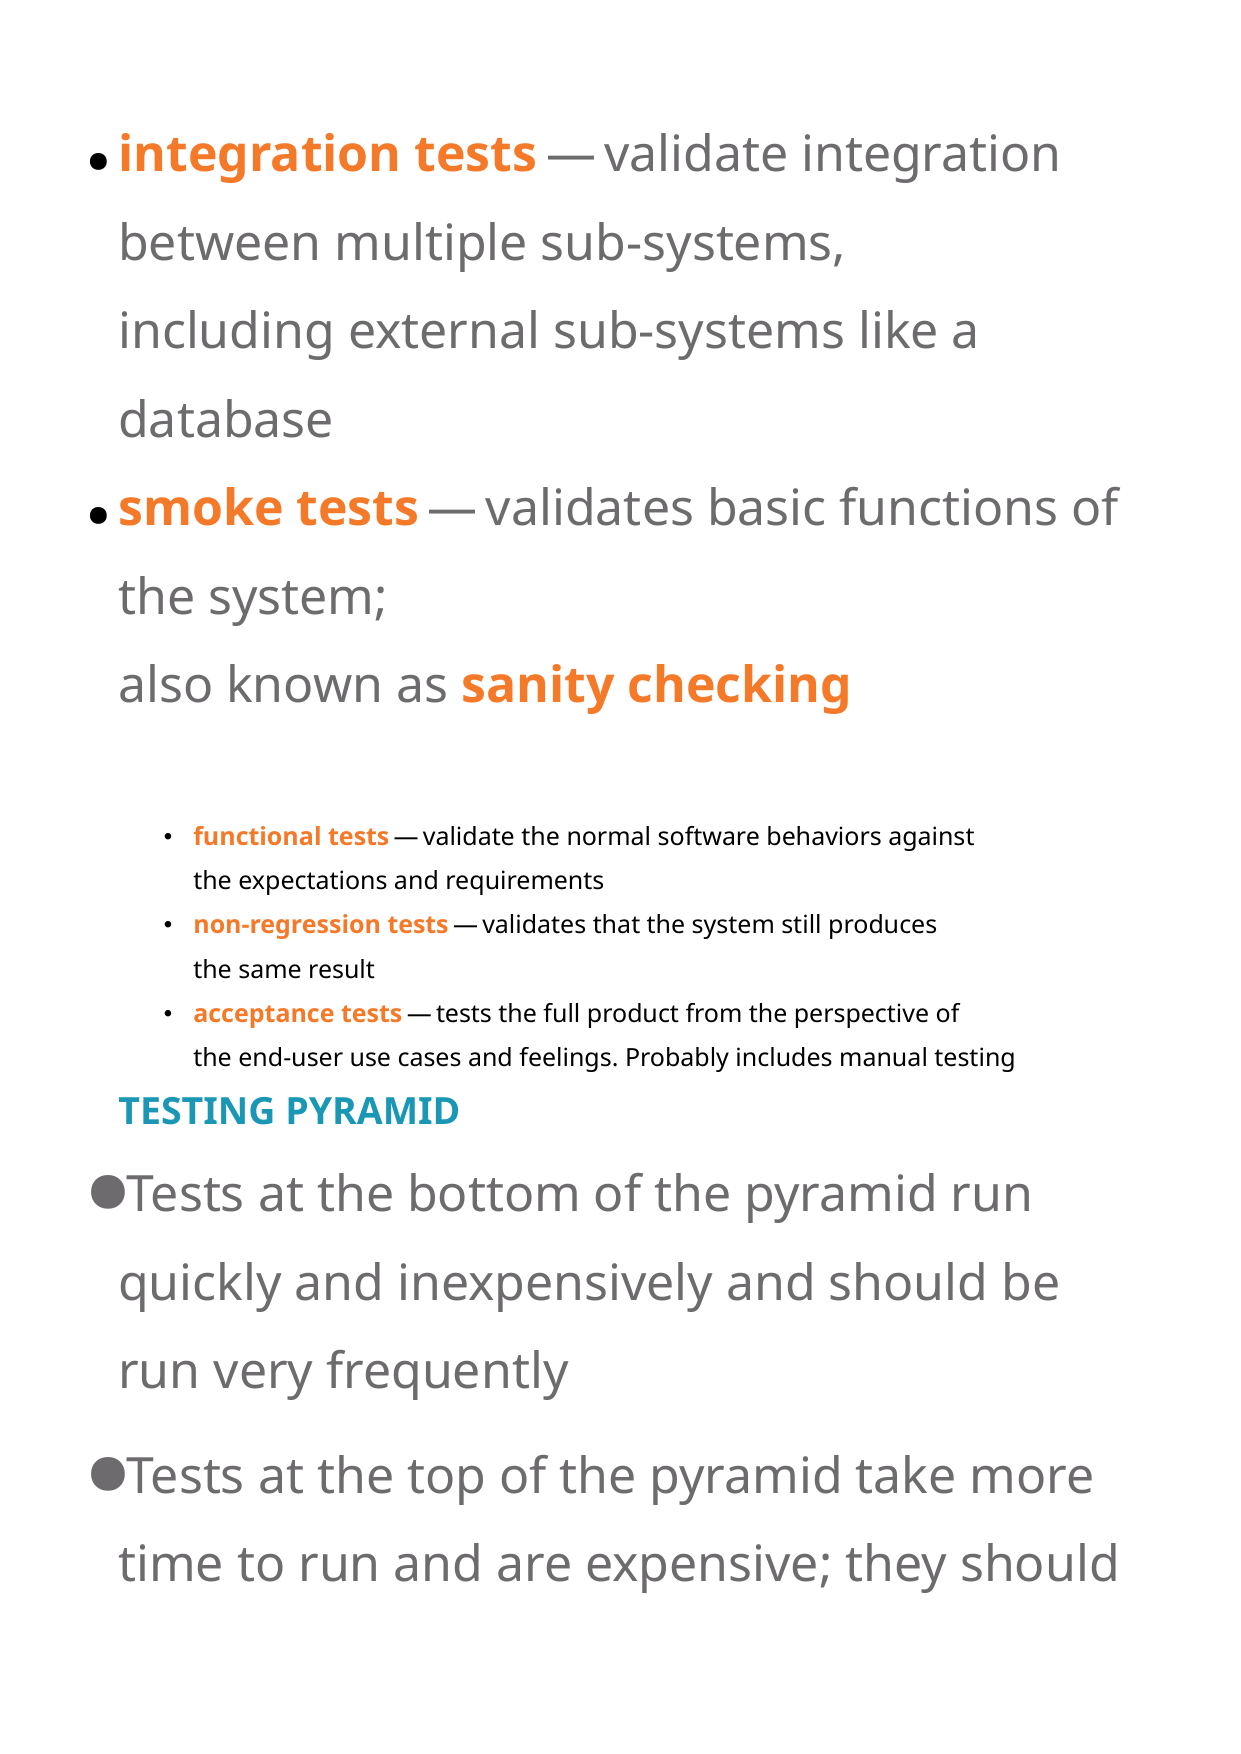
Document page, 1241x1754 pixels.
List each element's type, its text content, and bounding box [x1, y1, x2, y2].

list Tests at the bottom of the pyramid run quickly and inexpensively and should be run very frequently [118, 1158, 1122, 1403]
list smoke tests — validates basic functions of the system; also known as sanity checking [118, 472, 1122, 717]
list non-regression tests — validates that the system still produces the same result [164, 907, 1122, 985]
list Tests at the top of the pyramid take more time to run and are expensive; they should be run less frequently and only on software that has passed the tests lower on the pyramid. [118, 1439, 1122, 1596]
list acceptance tests — tests the full product from the perspective of the end-user use cases and feelings. Probably includes manual testing [164, 996, 1122, 1074]
subtitle TESTING PYRAMID [118, 1084, 1122, 1135]
list integration tests — validate integration between multiple sub-systems, including external sub-systems like a database [118, 118, 1122, 452]
list functional tests — validate the normal software behaviors against the expectations and requirements [164, 818, 1122, 897]
